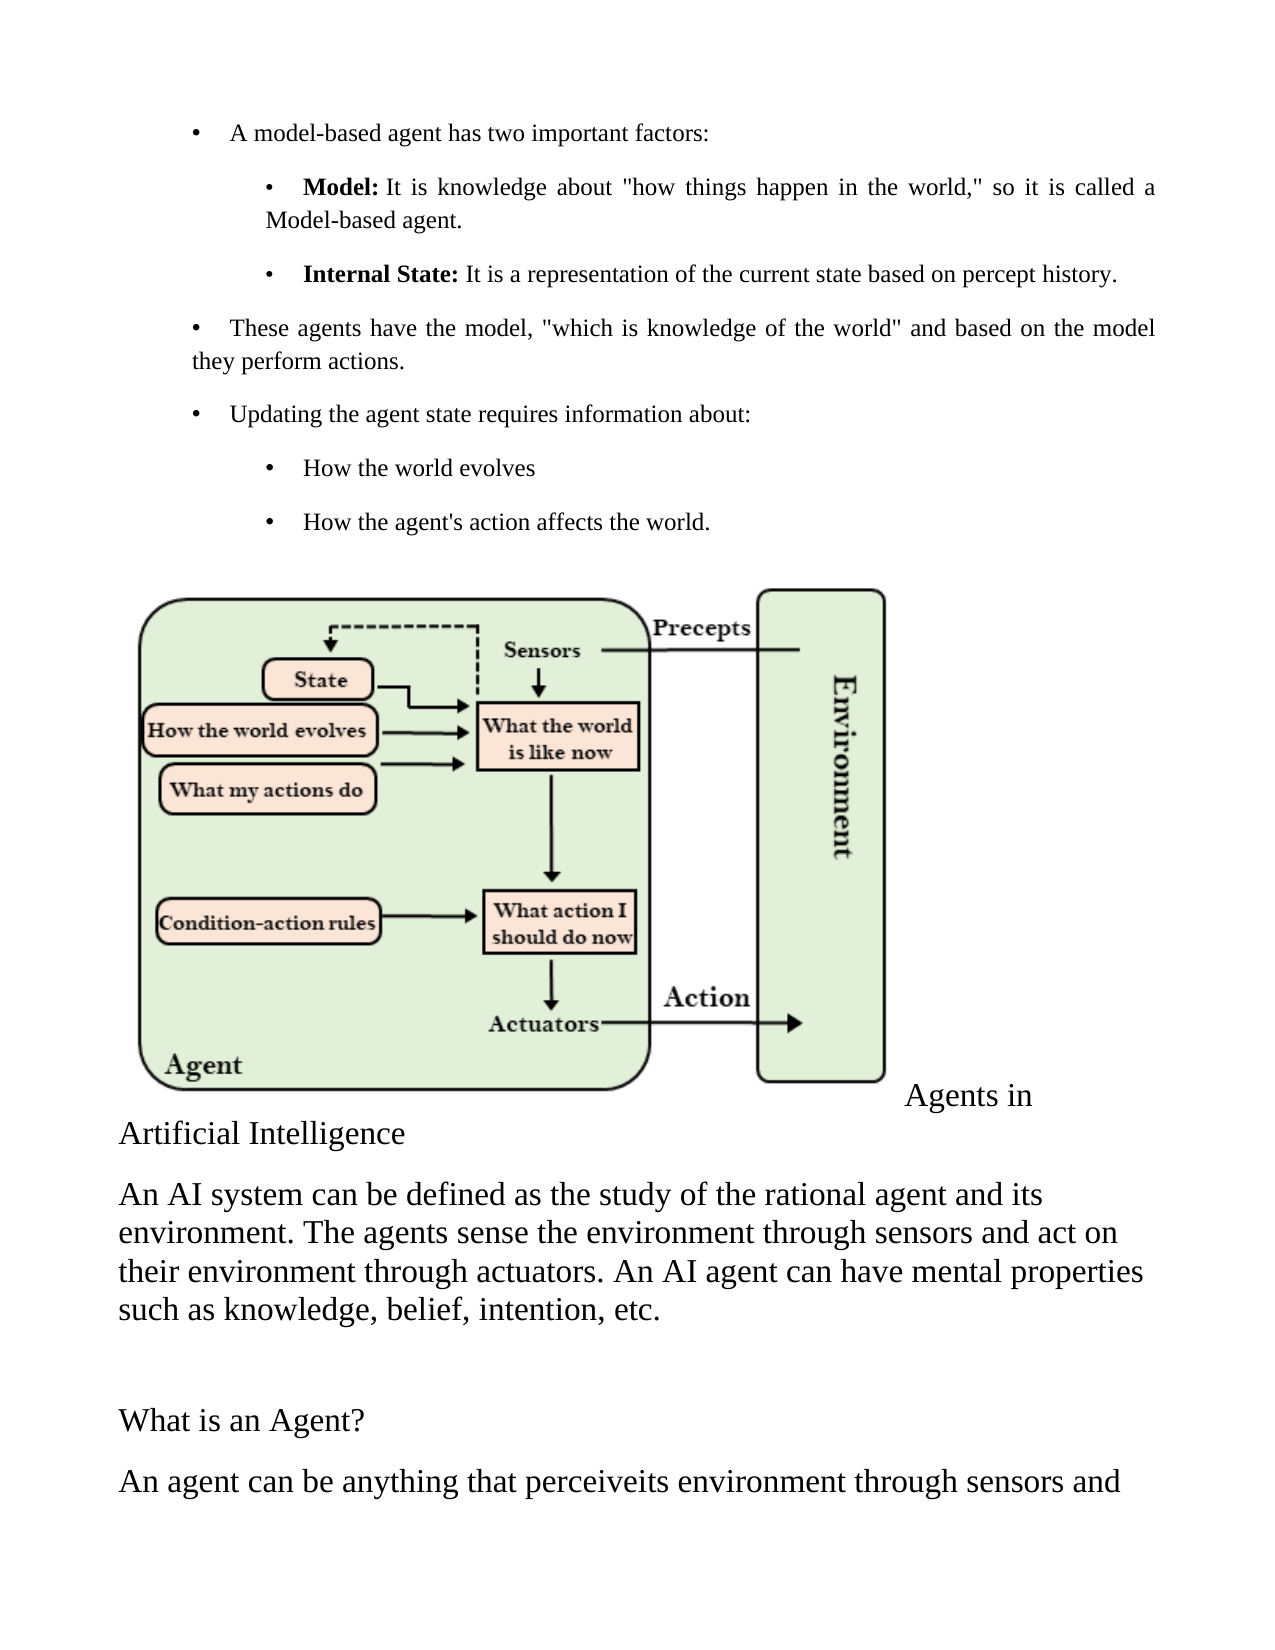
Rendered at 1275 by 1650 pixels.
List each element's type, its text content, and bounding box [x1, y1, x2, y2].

text Agents in Artificial Intelligence [118, 563, 1157, 1152]
list Updating the agent state requires information about: [154, 399, 1157, 428]
text An AI system can be defined as the study of the rational agent and its environment. The agents sense the environment through sensors and act on their environment through actuators. An AI agent can have mental properties such as knowledge, belief, intention, etc. [118, 1174, 1157, 1328]
list How the world evolves [228, 453, 1157, 482]
text An agent can be anything that perceiveits environment through sensors and [118, 1461, 1157, 1499]
text What is an Agent? [118, 1401, 1157, 1439]
list How the agent's action affects the world. [228, 507, 1157, 536]
list Model: It is knowledge about "how things happen in the world," so it is called a Model-based agent. [228, 172, 1157, 234]
list These agents have the model, "which is knowledge of the world" and based on the model they perform actions. [154, 313, 1157, 374]
list Internal State: It is a representation of the current state based on percept history. [228, 259, 1157, 288]
list A model-based agent has two important factors: [154, 118, 1157, 147]
